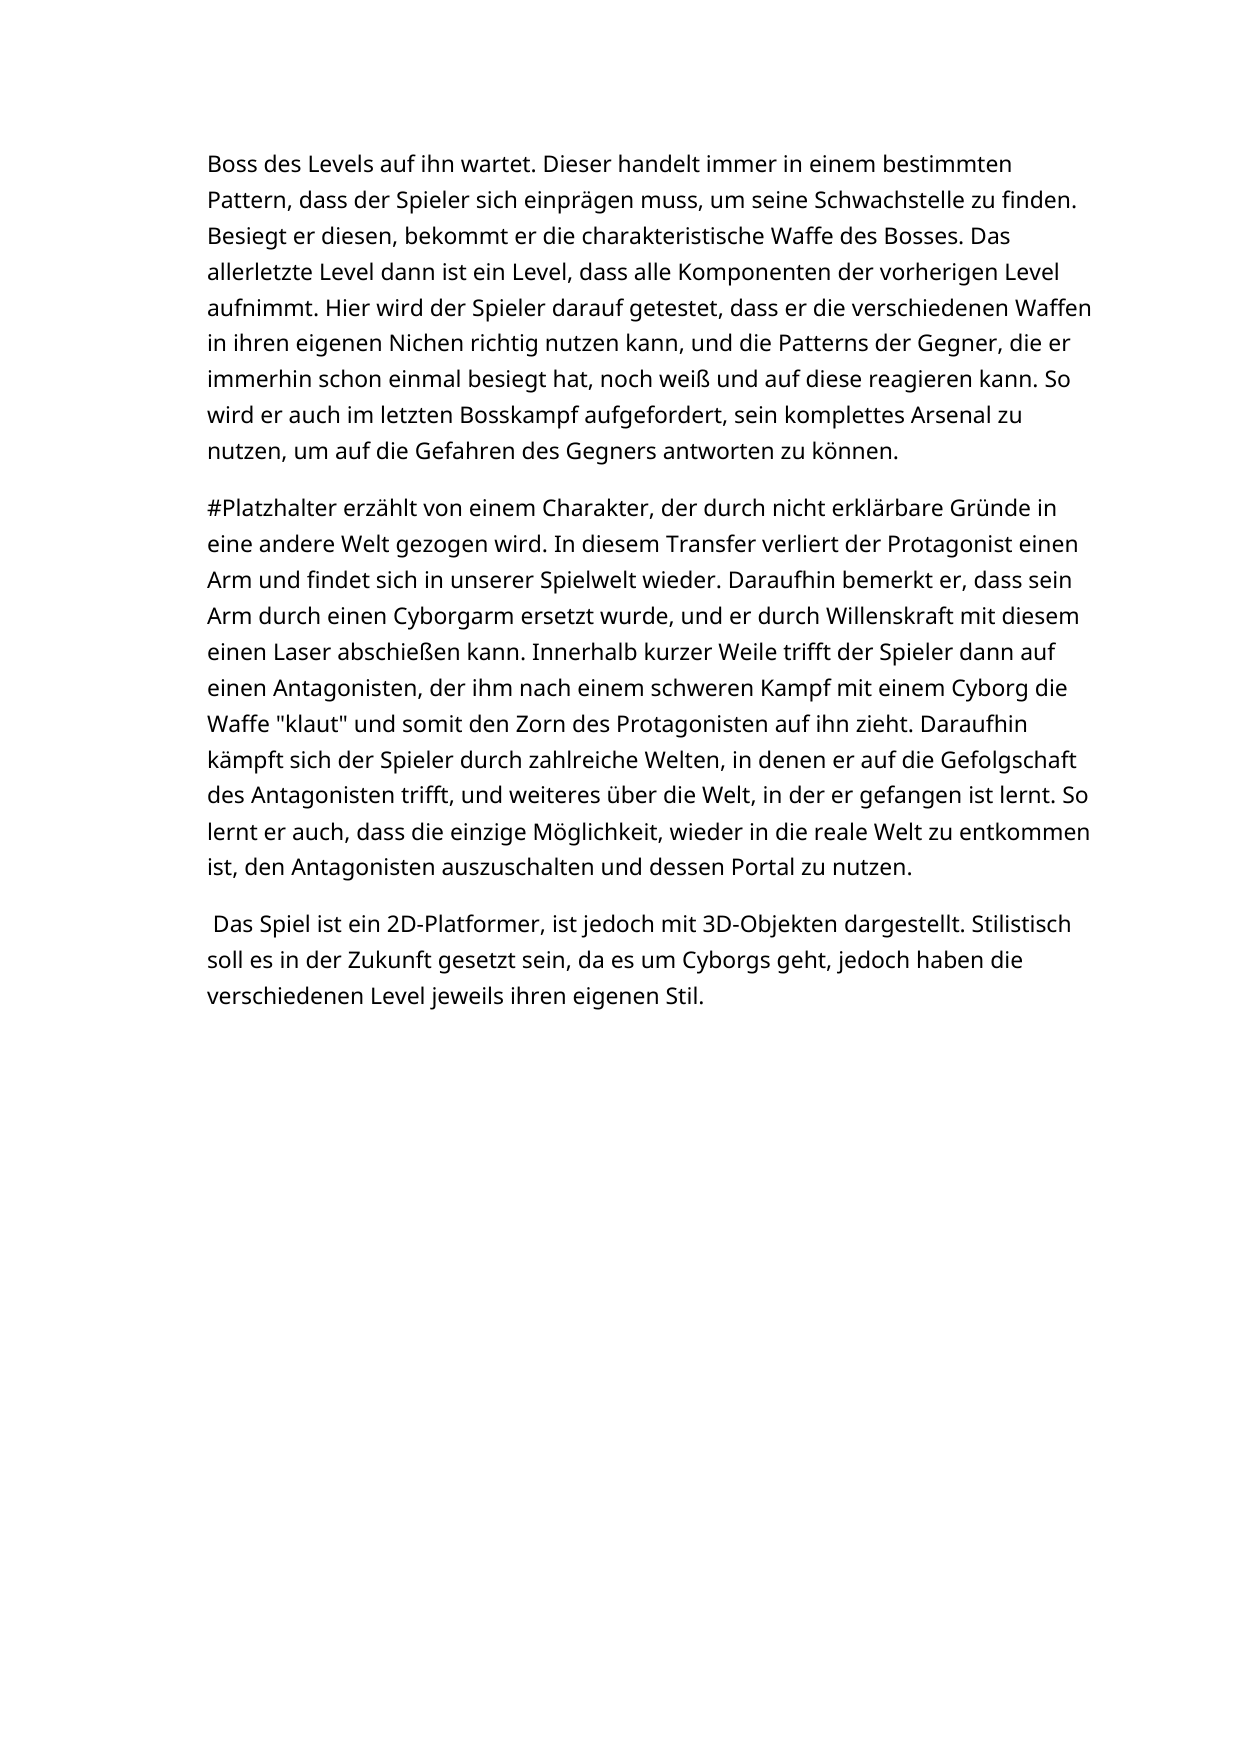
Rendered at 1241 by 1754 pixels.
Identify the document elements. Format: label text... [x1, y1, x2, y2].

text Boss des Levels auf ihn wartet. Dieser handelt immer in einem bestimmten Pattern, dass der Spieler sich einprägen muss, um seine Schwachstelle zu finden. Besiegt er diesen, bekommt er die charakteristische Waffe des Bosses. Das allerletzte Level dann ist ein Level, dass alle Komponenten der vorherigen Level aufnimmt. Hier wird der Spieler darauf getestet, dass er die verschiedenen Waffen in ihren eigenen Nichen richtig nutzen kann, und die Patterns der Gegner, die er immerhin schon einmal besiegt hat, noch weiß und auf diese reagieren kann. So wird er auch im letzten Bosskampf aufgefordert, sein komplettes Arsenal zu nutzen, um auf die Gefahren des Gegners antworten zu können. [207, 148, 1092, 466]
text Das Spiel ist ein 2D-Platformer, ist jedoch mit 3D-Objekten dargestellt. Stilistisch soll es in der Zukunft gesetzt sein, da es um Cyborgs geht, jedoch haben die verschiedenen Level jeweils ihren eigenen Stil. [207, 908, 1092, 1011]
text #Platzhalter erzählt von einem Charakter, der durch nicht erklärbare Gründe in eine andere Welt gezogen wird. In diesem Transfer verliert der Protagonist einen Arm und findet sich in unserer Spielwelt wieder. Daraufhin bemerkt er, dass sein Arm durch einen Cyborgarm ersetzt wurde, und er durch Willenskraft mit diesem einen Laser abschießen kann. Innerhalb kurzer Weile trifft der Spieler dann auf einen Antagonisten, der ihm nach einem schweren Kampf mit einem Cyborg die Waffe "klaut" und somit den Zorn des Protagonisten auf ihn zieht. Daraufhin kämpft sich der Spieler durch zahlreiche Welten, in denen er auf die Gefolgschaft des Antagonisten trifft, und weiteres über die Welt, in der er gefangen ist lernt. So lernt er auch, dass die einzige Möglichkeit, wieder in die reale Welt zu entkommen ist, den Antagonisten auszuschalten und dessen Portal zu nutzen. [207, 492, 1092, 883]
